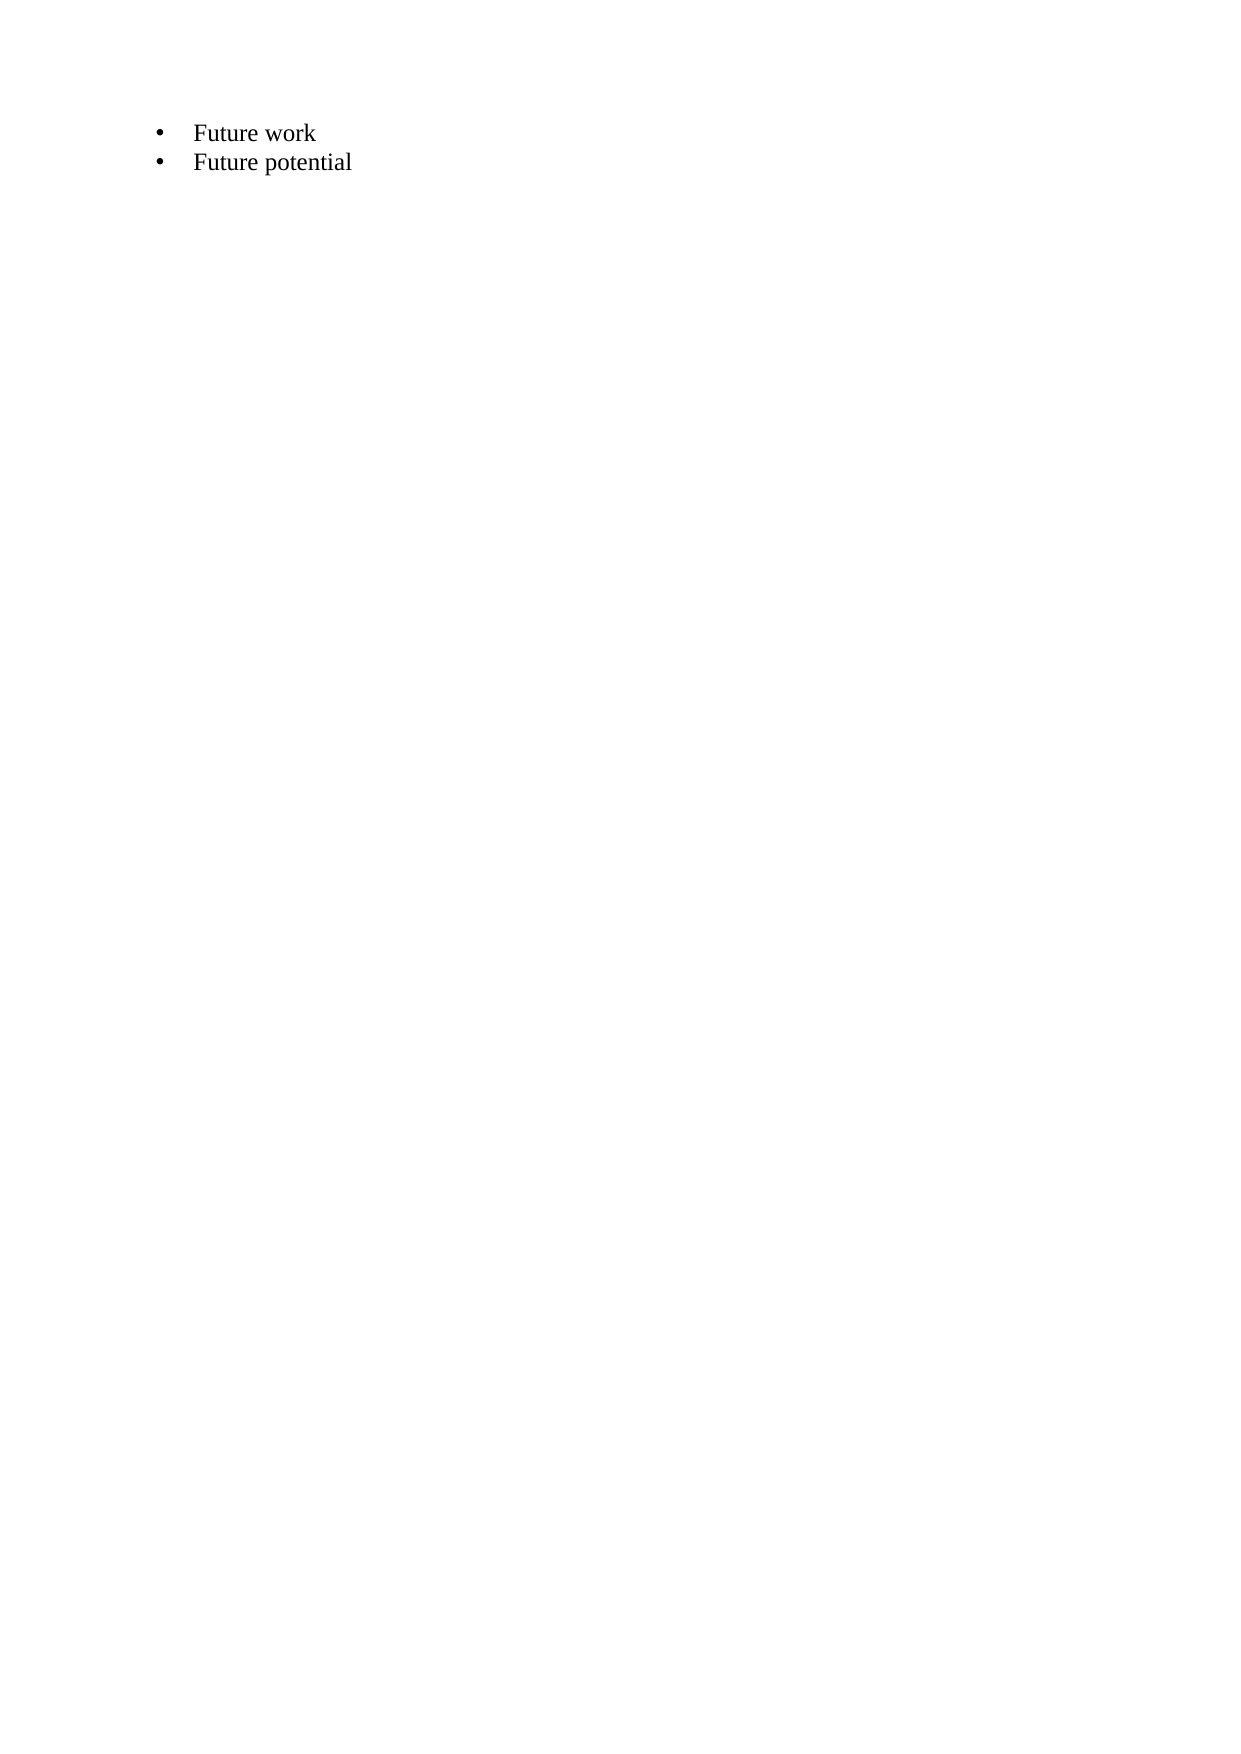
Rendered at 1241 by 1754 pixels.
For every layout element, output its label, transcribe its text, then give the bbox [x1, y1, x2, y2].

list Future work [156, 118, 1122, 147]
list Future potential [156, 147, 1122, 176]
